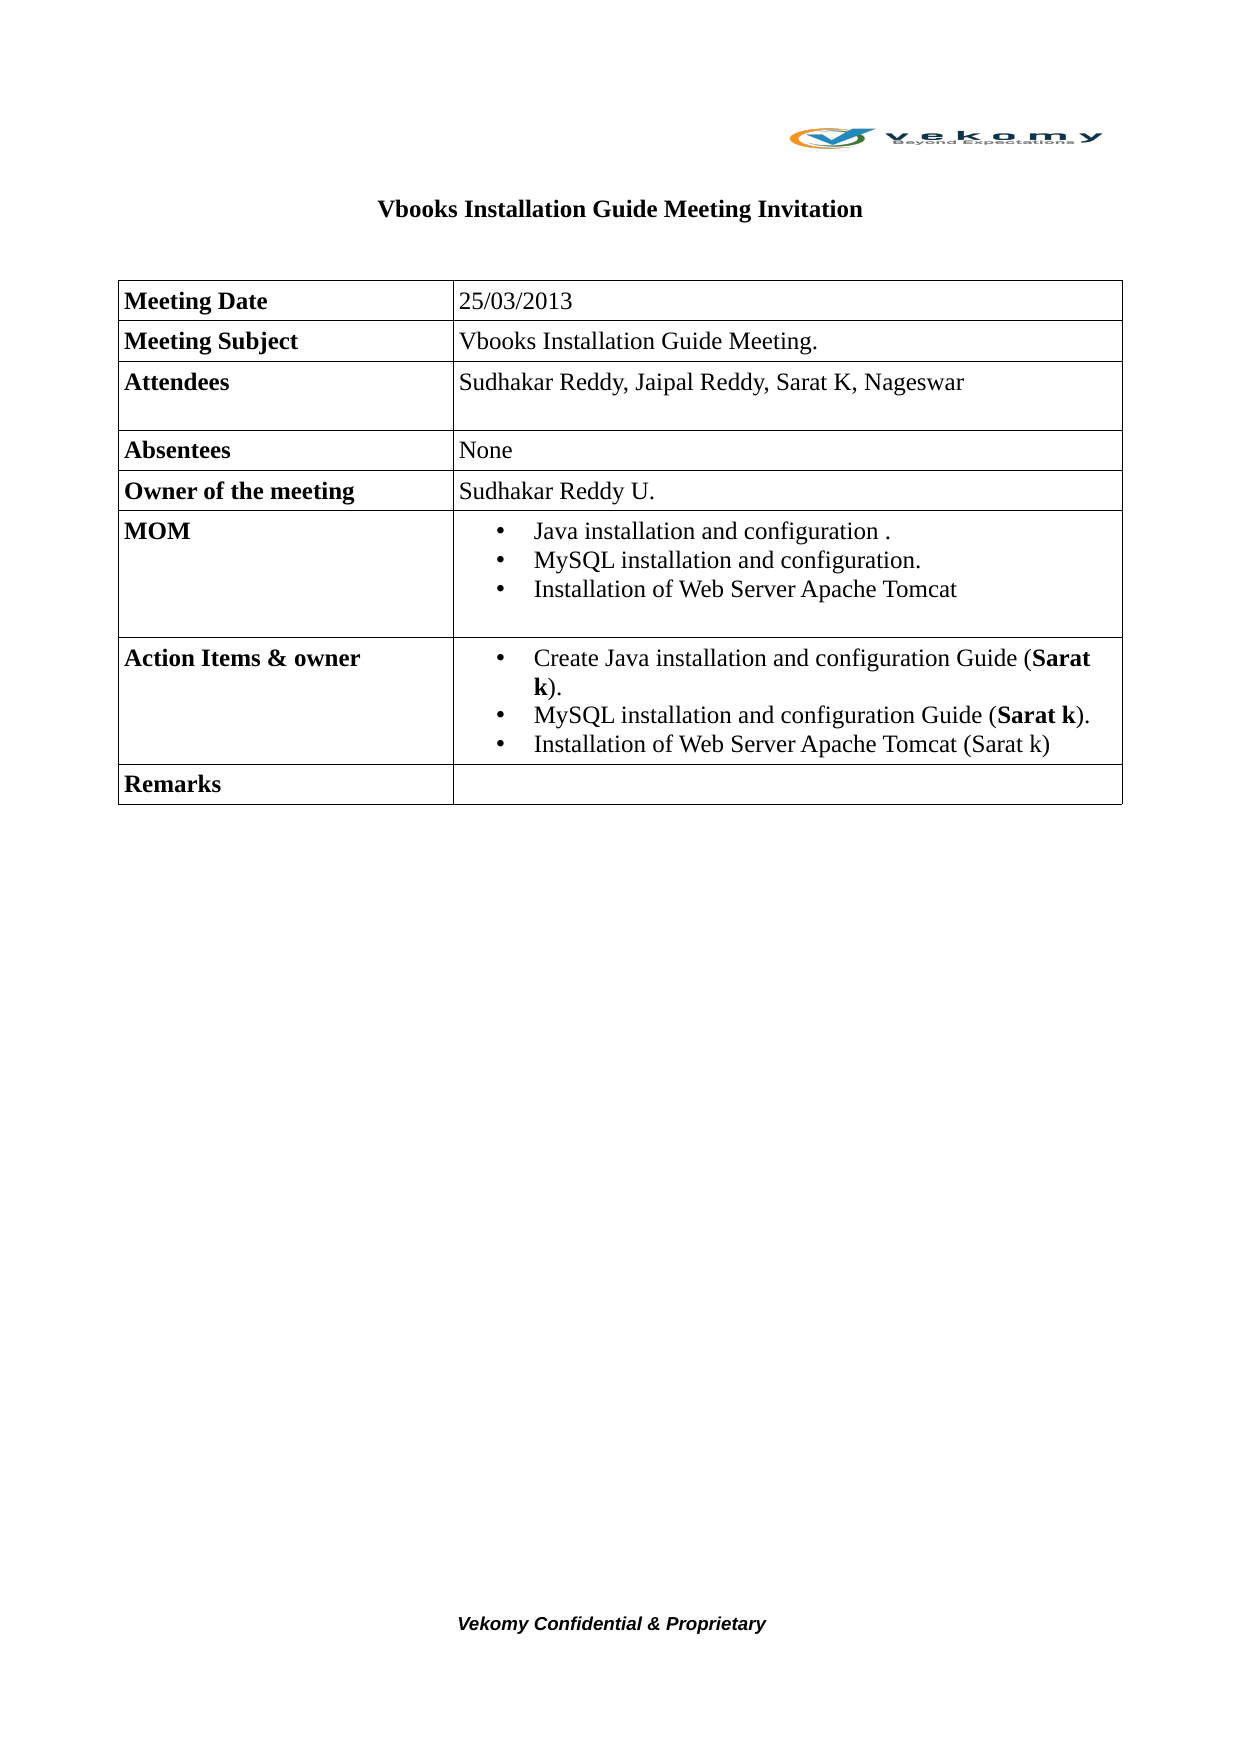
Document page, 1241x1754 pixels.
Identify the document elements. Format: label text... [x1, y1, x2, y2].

table_cell Create Java installation and configuration Guide (Sarat k). MySQL installation and configuration Guide (Sarat k). Installation of Web Server Apache Tomcat (Sarat k) [454, 638, 1122, 763]
table_header Meeting Date [119, 281, 453, 320]
table_cell None [454, 431, 1122, 470]
table_header 25/03/2013 [454, 281, 1122, 320]
table_cell Sudhakar Reddy U. [454, 471, 1122, 510]
table_cell Vbooks Installation Guide Meeting. [454, 321, 1122, 361]
table_cell Meeting Subject [119, 321, 453, 361]
text Vbooks Installation Guide Meeting Invitation [118, 194, 1122, 223]
table_cell Attendees [119, 362, 453, 430]
table_cell [454, 765, 1122, 804]
table_cell Java installation and configuration . MySQL installation and configuration. Installation of Web Server Apache Tomcat [454, 511, 1122, 637]
table_cell MOM [119, 511, 453, 637]
table_cell Absentees [119, 431, 453, 470]
table_cell Owner of the meeting [119, 471, 453, 510]
table_cell Action Items & owner [119, 638, 453, 763]
picture [786, 127, 1106, 150]
table_cell Sudhakar Reddy, Jaipal Reddy, Sarat K, Nageswar [454, 362, 1122, 430]
table_cell Remarks [119, 765, 453, 804]
